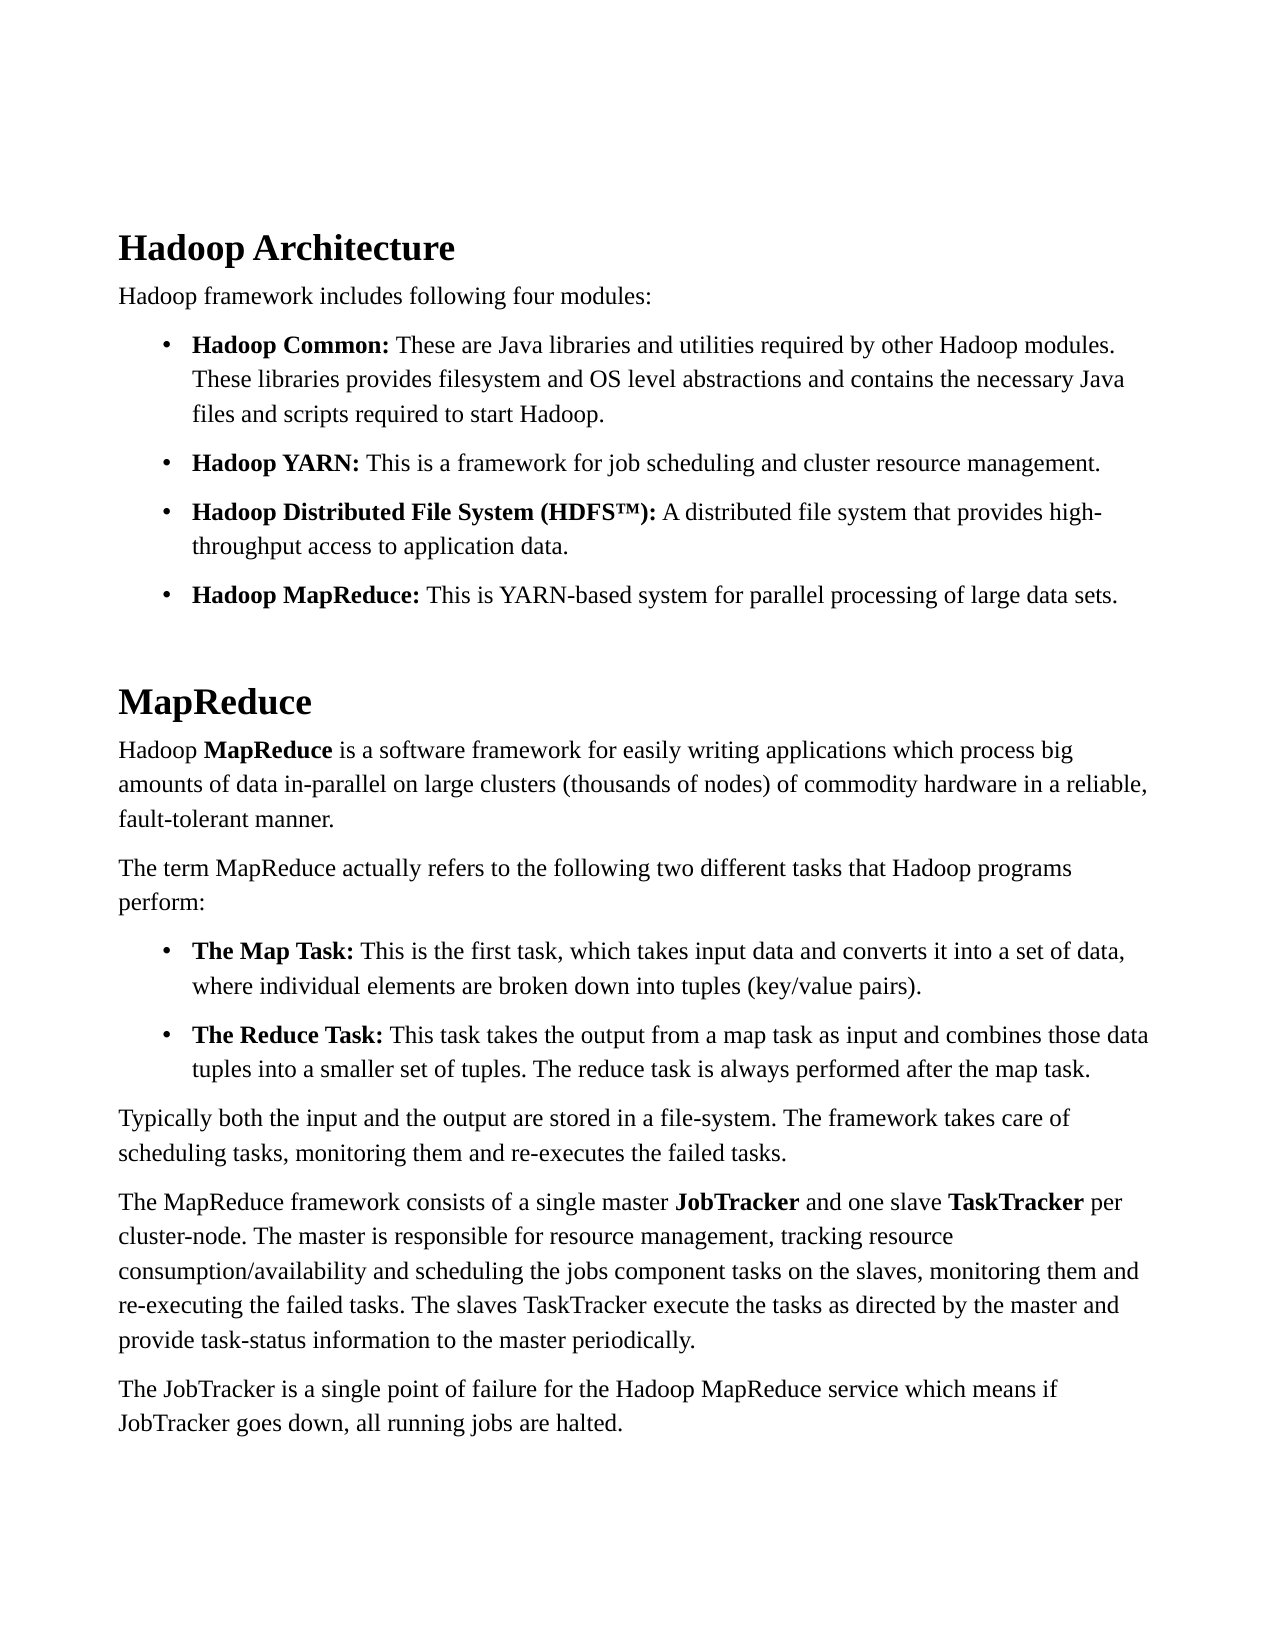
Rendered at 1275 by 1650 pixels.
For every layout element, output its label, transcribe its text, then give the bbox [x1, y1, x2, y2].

list Hadoop YARN: This is a framework for job scheduling and cluster resource management. [162, 448, 1157, 477]
text Hadoop framework includes following four modules: [118, 281, 1157, 309]
list Hadoop MapReduce: This is YARN-based system for parallel processing of large data sets. [162, 581, 1157, 609]
subtitle Hadoop Architecture [118, 225, 1157, 268]
text The MapReduce framework consists of a single master JobTracker and one slave TaskTracker per cluster-node. The master is responsible for resource management, tracking resource consumption/availability and scheduling the jobs component tasks on the slaves, monitoring them and re-executing the failed tasks. The slaves TaskTracker execute the tasks as directed by the master and provide task-status information to the master periodically. [118, 1187, 1157, 1354]
text Hadoop MapReduce is a software framework for easily writing applications which process big amounts of data in-parallel on large clusters (thousands of nodes) of commodity hardware in a reliable, fault-tolerant manner. [118, 735, 1157, 832]
list Hadoop Distributed File System (HDFS™): A distributed file system that provides high-throughput access to application data. [162, 497, 1157, 560]
list The Map Task: This is the first task, which takes input data and converts it into a set of data, where individual elements are broken down into tuples (key/value pairs). [162, 936, 1157, 999]
text The JobTracker is a single point of failure for the Hadoop MapReduce service which means if JobTracker goes down, all running jobs are halted. [118, 1374, 1157, 1437]
subtitle MapReduce [118, 679, 1157, 722]
text The term MapReduce actually refers to the following two different tasks that Hadoop programs perform: [118, 853, 1157, 916]
list Hadoop Common: These are Java libraries and utilities required by other Hadoop modules. These libraries provides filesystem and OS level abstractions and contains the necessary Java files and scripts required to start Hadoop. [162, 330, 1157, 428]
text Typically both the input and the output are stored in a file-system. The framework takes care of scheduling tasks, monitoring them and re-executes the failed tasks. [118, 1103, 1157, 1167]
list The Reduce Task: This task takes the output from a map task as input and combines those data tuples into a smaller set of tuples. The reduce task is always performed after the map task. [162, 1020, 1157, 1083]
